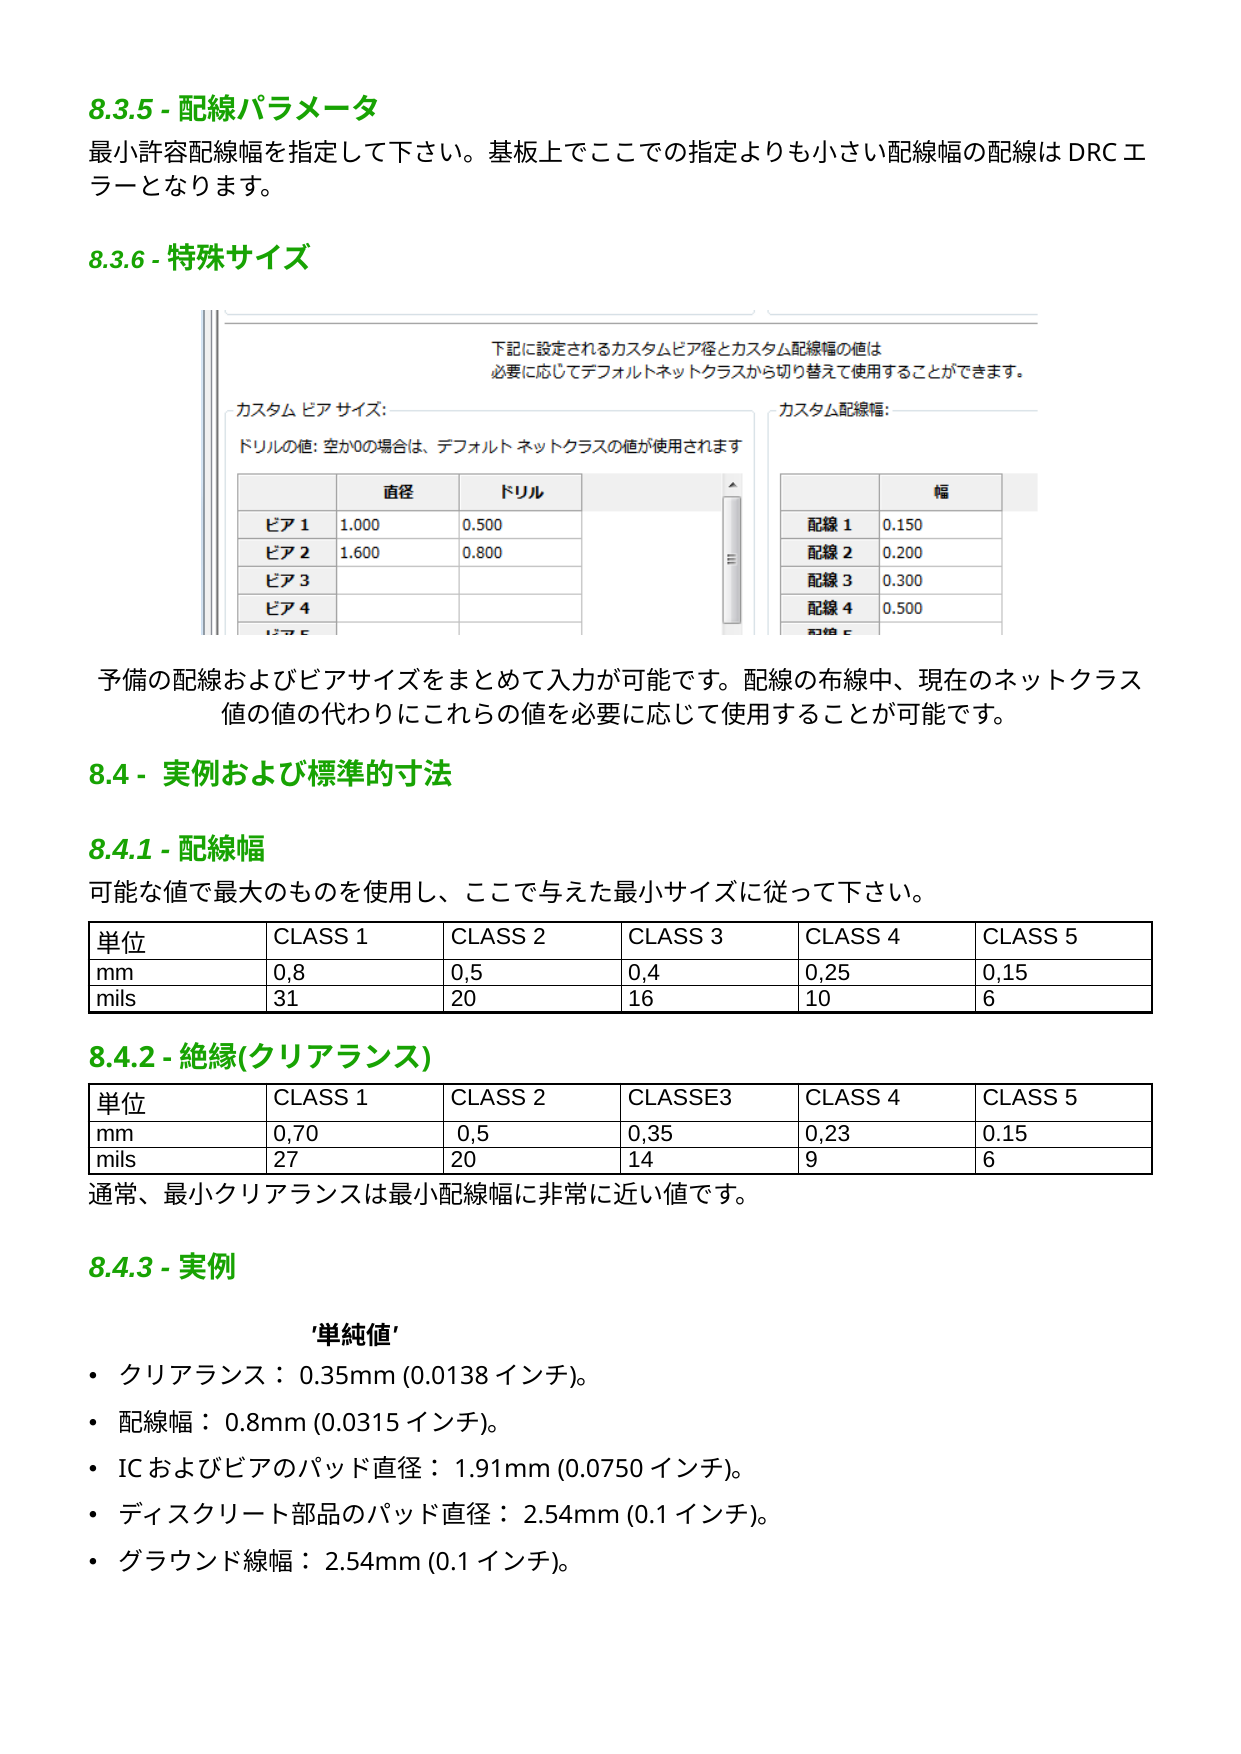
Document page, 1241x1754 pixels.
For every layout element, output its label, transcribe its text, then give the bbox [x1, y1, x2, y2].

table_header CLASS 5 [976, 1085, 1151, 1121]
table_cell 0,35 [621, 1122, 798, 1147]
table_cell 0,8 [267, 960, 443, 985]
table_cell mils [90, 1148, 266, 1173]
subtitle 実例 [88, 1247, 1152, 1286]
table_cell 10 [799, 986, 975, 1011]
subtitle 特殊サイズ [88, 238, 1152, 277]
table_cell 14 [621, 1148, 798, 1173]
table_cell 31 [267, 986, 443, 1011]
table_header CLASSE3 [621, 1085, 798, 1121]
table_cell 0,70 [267, 1122, 443, 1147]
table_header CLASS 4 [799, 923, 975, 959]
table_cell mils [90, 986, 266, 1011]
subtitle 配線パラメータ [88, 88, 1152, 128]
table_cell 0,25 [799, 960, 975, 985]
list 配線幅： 0.8mm (0.0315インチ)。 [88, 1404, 1152, 1438]
list グラウンド線幅： 2.54mm (0.1インチ)。 [88, 1544, 1152, 1578]
text 最小許容配線幅を指定して下さい。基板上でここでの指定よりも小さい配線幅の配線はDRCエラーとなります。 [88, 134, 1152, 202]
table_cell mm [90, 960, 266, 985]
table_cell 6 [976, 986, 1151, 1011]
subtitle 配線幅 [88, 828, 1152, 868]
table_header CLASS 1 [267, 1085, 443, 1121]
table_header 単位 [90, 923, 266, 959]
table_cell 20 [444, 1148, 620, 1173]
table_cell 0,5 [444, 1122, 620, 1147]
table_cell 6 [976, 1148, 1151, 1173]
text 可能な値で最大のものを使用し、ここで与えた最小サイズに従って下さい。 [88, 874, 1152, 908]
subtitle 実例および標準的寸法 [88, 754, 1152, 793]
table_header CLASS 2 [444, 923, 621, 959]
table_cell 20 [444, 986, 621, 1011]
subtitle 絶縁(クリアランス) [88, 1036, 1152, 1076]
list ICおよびビアのパッド直径： 1.91mm (0.0750インチ)。 [88, 1451, 1152, 1485]
table_header CLASS 2 [444, 1085, 620, 1121]
subtitle '単純値' [310, 1318, 1152, 1352]
table_cell 16 [622, 986, 798, 1011]
table_cell 0.15 [976, 1122, 1151, 1147]
table_cell 9 [799, 1148, 975, 1173]
table_header CLASS 1 [267, 923, 443, 959]
table_header CLASS 5 [976, 923, 1151, 959]
text 予備の配線およびビアサイズをまとめて入力が可能です。配線の布線中、現在のネットクラス値の値の代わりにこれらの値を必要に応じて使用することが可能です。 [88, 663, 1152, 731]
table_cell 0,15 [976, 960, 1151, 985]
text 通常、最小クリアランスは最小配線幅に非常に近い値です。 [88, 1175, 1152, 1211]
table_header CLASS 4 [799, 1085, 975, 1121]
table_cell 0,23 [799, 1122, 975, 1147]
list クリアランス： 0.35mm (0.0138インチ)。 [88, 1358, 1152, 1392]
table_cell 27 [267, 1148, 443, 1173]
table_cell 0,4 [622, 960, 798, 985]
list ディスクリート部品のパッド直径： 2.54mm (0.1インチ)。 [88, 1497, 1152, 1531]
table_cell mm [90, 1122, 266, 1147]
table_header 単位 [90, 1085, 266, 1121]
table_header CLASS 3 [622, 923, 798, 959]
table_cell 0,5 [444, 960, 621, 985]
